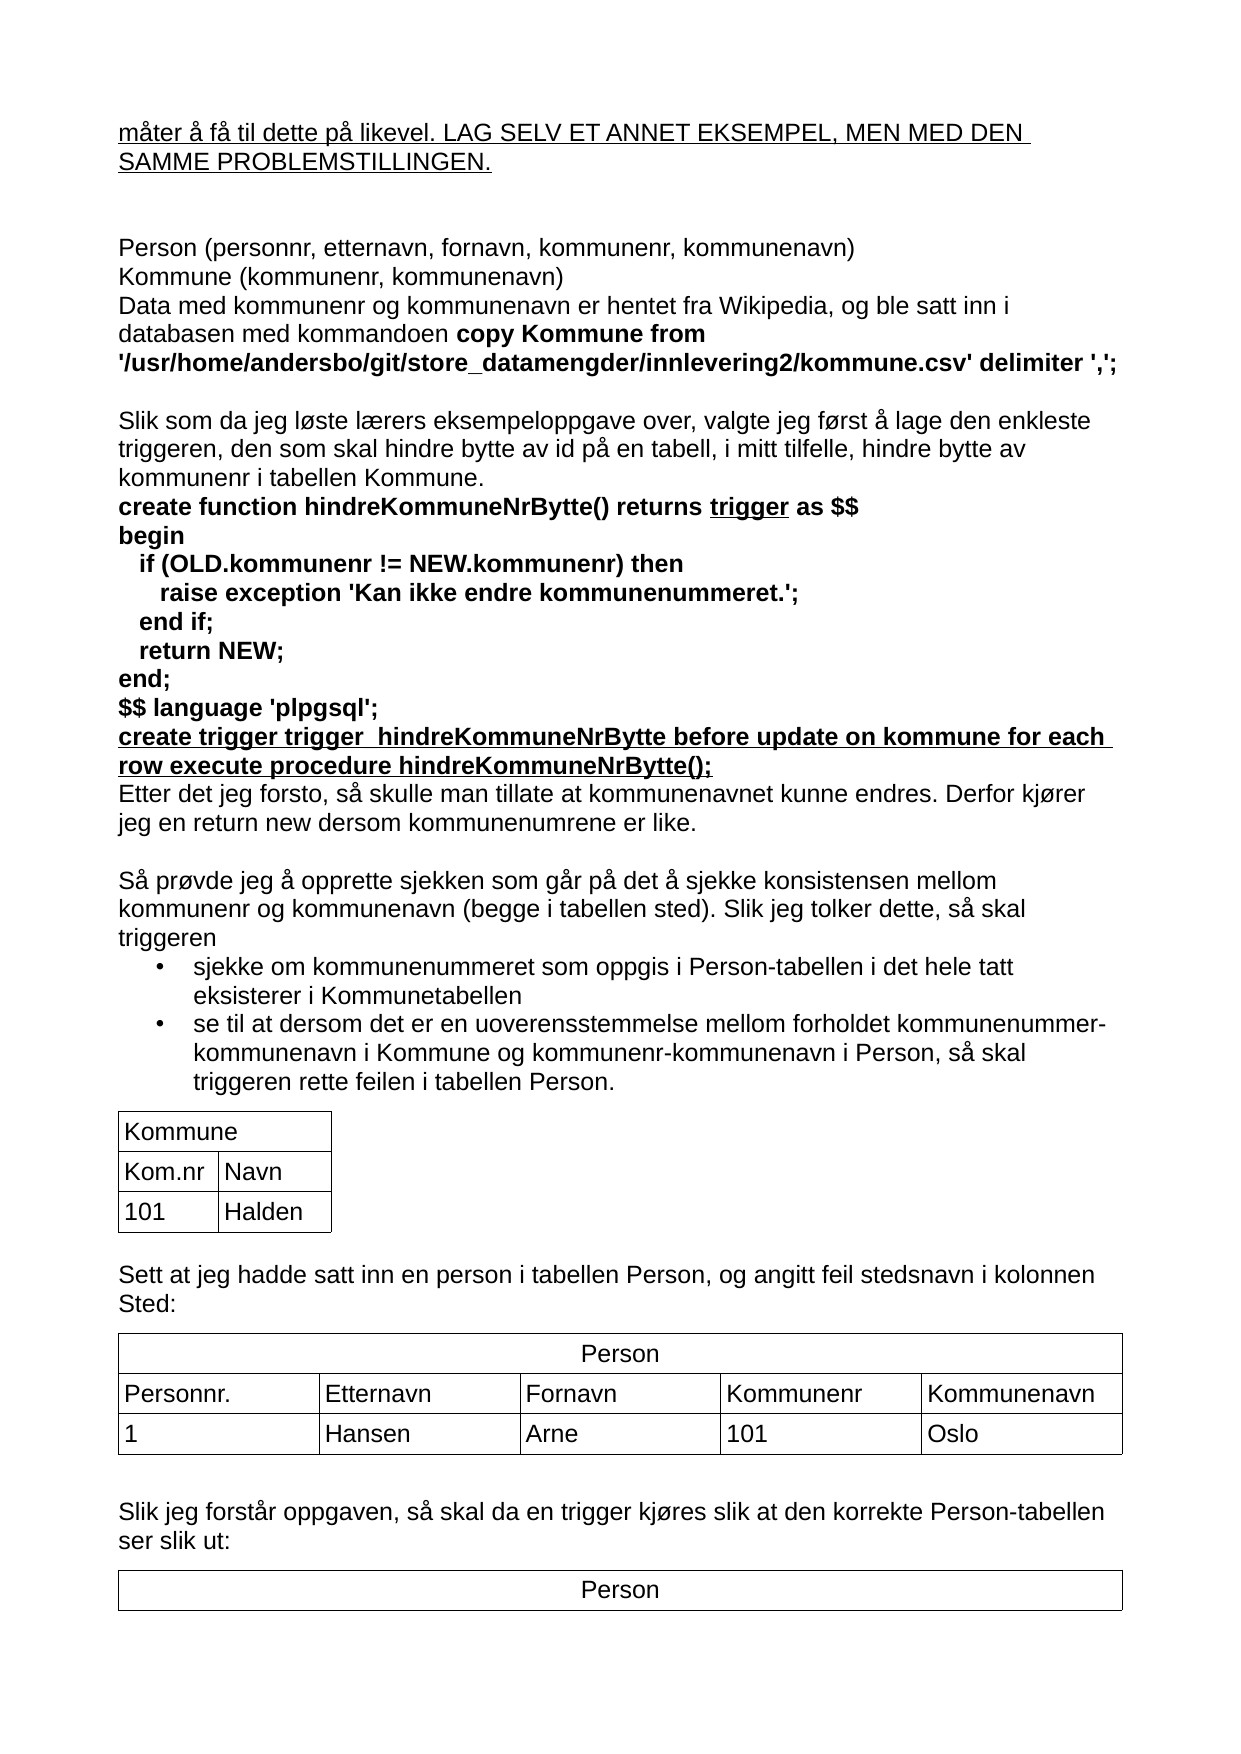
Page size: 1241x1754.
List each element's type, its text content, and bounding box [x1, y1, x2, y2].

text create function hindreKommuneNrBytte() returns trigger as $$ [118, 492, 1122, 521]
table_cell Kommunenr [721, 1374, 921, 1413]
table_cell Fornavn [521, 1374, 720, 1413]
text Slik jeg forstår oppgaven, så skal da en trigger kjøres slik at den korrekte Person-tabellen ser slik ut: [118, 1497, 1122, 1555]
table_cell Kommunenavn [922, 1374, 1122, 1413]
list se til at dersom det er en uoverensstemmelse mellom forholdet kommunenummer-kommunenavn i Kommune og kommunenr-kommunenavn i Person, så skal triggeren rette feilen i tabellen Person. [156, 1009, 1122, 1096]
text Data med kommunenr og kommunenavn er hentet fra Wikipedia, og ble satt inn i databasen med kommandoen copy Kommune from '/usr/home/andersbo/git/store_datamengder/innlevering2/kommune.csv' delimiter ','; [118, 291, 1122, 377]
table_cell Hansen [320, 1414, 520, 1454]
list sjekke om kommunenummeret som oppgis i Person-tabellen i det hele tatt eksisterer i Kommunetabellen [156, 952, 1122, 1009]
table_cell Kom.nr [119, 1152, 218, 1191]
text Sett at jeg hadde satt inn en person i tabellen Person, og angitt feil stedsnavn i kolonnen Sted: [118, 1260, 1122, 1318]
text return NEW; [118, 636, 1122, 664]
text if (OLD.kommunenr != NEW.kommunenr) then [118, 549, 1122, 578]
text raise exception 'Kan ikke endre kommunenummeret.'; [118, 578, 1122, 607]
table_header Person [119, 1334, 1122, 1373]
text create trigger trigger_hindreKommuneNrBytte before update on kommune for each row execute procedure hindreKommuneNrBytte(); [118, 722, 1122, 779]
table_cell Arne [521, 1414, 720, 1454]
table_cell Navn [219, 1152, 331, 1191]
text end if; [118, 607, 1122, 636]
table_cell 1 [119, 1414, 319, 1454]
text Kommune (kommunenr, kommunenavn) [118, 262, 1122, 291]
text Person (personnr, etternavn, fornavn, kommunenr, kommunenavn) [118, 233, 1122, 262]
text Slik som da jeg løste lærers eksempeloppgave over, valgte jeg først å lage den enkleste triggeren, den som skal hindre bytte av id på en tabell, i mitt tilfelle, hindre bytte av kommunenr i tabellen Kommune. [118, 406, 1122, 492]
table_cell Etternavn [320, 1374, 520, 1413]
text Så prøvde jeg å opprette sjekken som går på det å sjekke konsistensen mellom kommunenr og kommunenavn (begge i tabellen sted). Slik jeg tolker dette, så skal triggeren [118, 866, 1122, 952]
table_header Person [119, 1571, 1122, 1610]
text måter å få til dette på likevel. LAG SELV ET ANNET EKSEMPEL, MEN MED DEN SAMME PROBLEMSTILLINGEN. [118, 118, 1122, 176]
table_header Kommune [119, 1112, 331, 1151]
text end; [118, 664, 1122, 693]
table_cell Oslo [922, 1414, 1122, 1454]
text begin [118, 521, 1122, 549]
table_cell 101 [721, 1414, 921, 1454]
table_cell Halden [219, 1192, 331, 1232]
text Etter det jeg forsto, så skulle man tillate at kommunenavnet kunne endres. Derfor kjører jeg en return new dersom kommunenumrene er like. [118, 779, 1122, 837]
text $$ language 'plpgsql'; [118, 693, 1122, 722]
table_cell Personnr. [119, 1374, 319, 1413]
table_cell 101 [119, 1192, 218, 1232]
